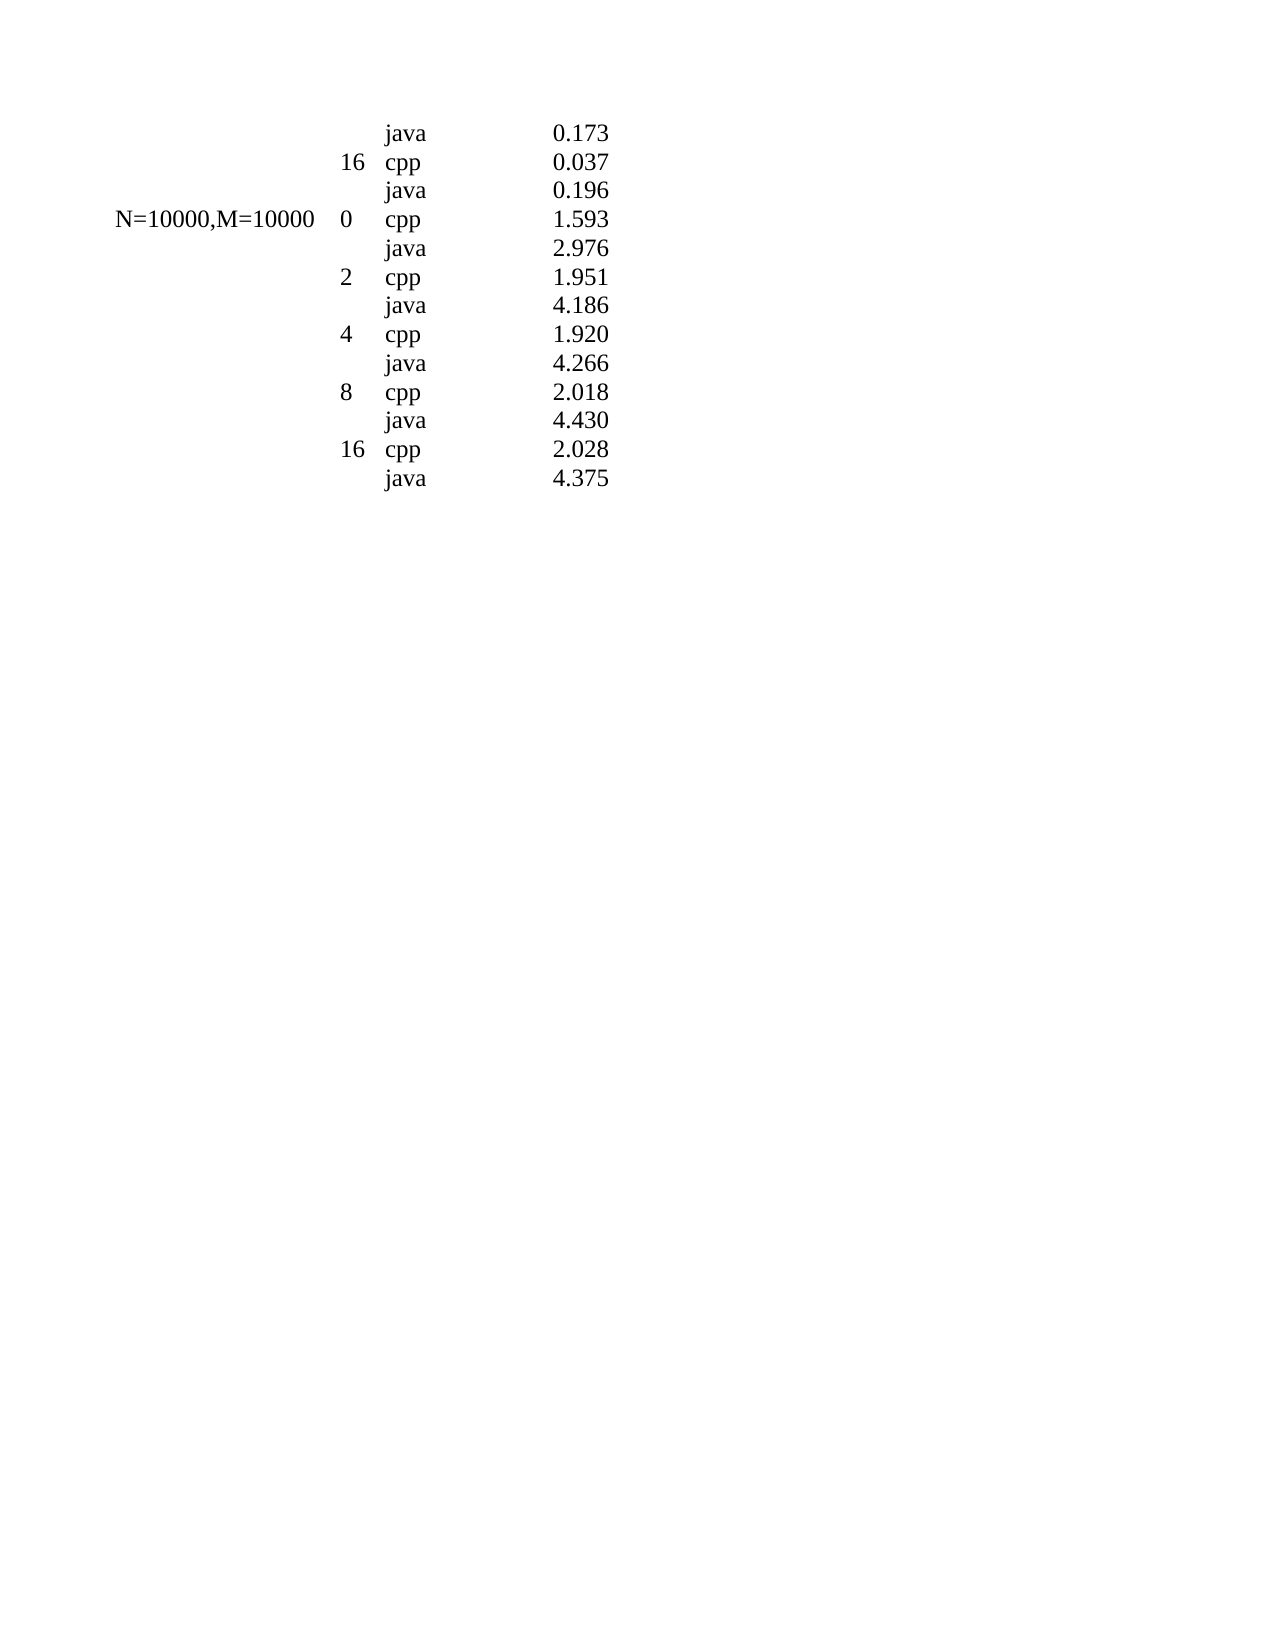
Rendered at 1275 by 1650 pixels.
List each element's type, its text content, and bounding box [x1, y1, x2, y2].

table_cell 2 [337, 262, 382, 319]
table_cell java [382, 348, 477, 377]
table_cell 0 [337, 204, 382, 262]
table_cell java [382, 291, 477, 319]
table_cell 4.430 [478, 406, 612, 434]
table_cell 4.375 [478, 463, 612, 492]
table_cell java [382, 118, 477, 147]
table_cell java [382, 176, 477, 204]
table_cell 0.037 [478, 147, 612, 176]
table_cell 0.196 [478, 176, 612, 204]
table_cell cpp [382, 434, 477, 463]
table_cell 4.266 [478, 348, 612, 377]
table_cell 1.951 [478, 262, 612, 291]
table_cell 16 [337, 147, 382, 204]
table_cell 8 [337, 377, 382, 434]
table_cell cpp [382, 204, 477, 233]
table_cell 16 [337, 434, 382, 492]
table_cell 0.173 [478, 118, 612, 147]
table_cell java [382, 406, 477, 434]
table_cell 1.920 [478, 319, 612, 348]
table_cell 1.593 [478, 204, 612, 233]
table_cell 2.976 [478, 233, 612, 262]
table_cell N=10000,M=10000 [112, 204, 337, 492]
table_cell [337, 118, 382, 147]
table_cell 2.028 [478, 434, 612, 463]
table_cell java [382, 233, 477, 262]
table_cell cpp [382, 147, 477, 176]
table_cell java [382, 463, 477, 492]
table_cell 4.186 [478, 291, 612, 319]
table_cell 2.018 [478, 377, 612, 406]
table_cell cpp [382, 319, 477, 348]
table_cell cpp [382, 377, 477, 406]
table_cell 4 [337, 319, 382, 377]
table_cell cpp [382, 262, 477, 291]
